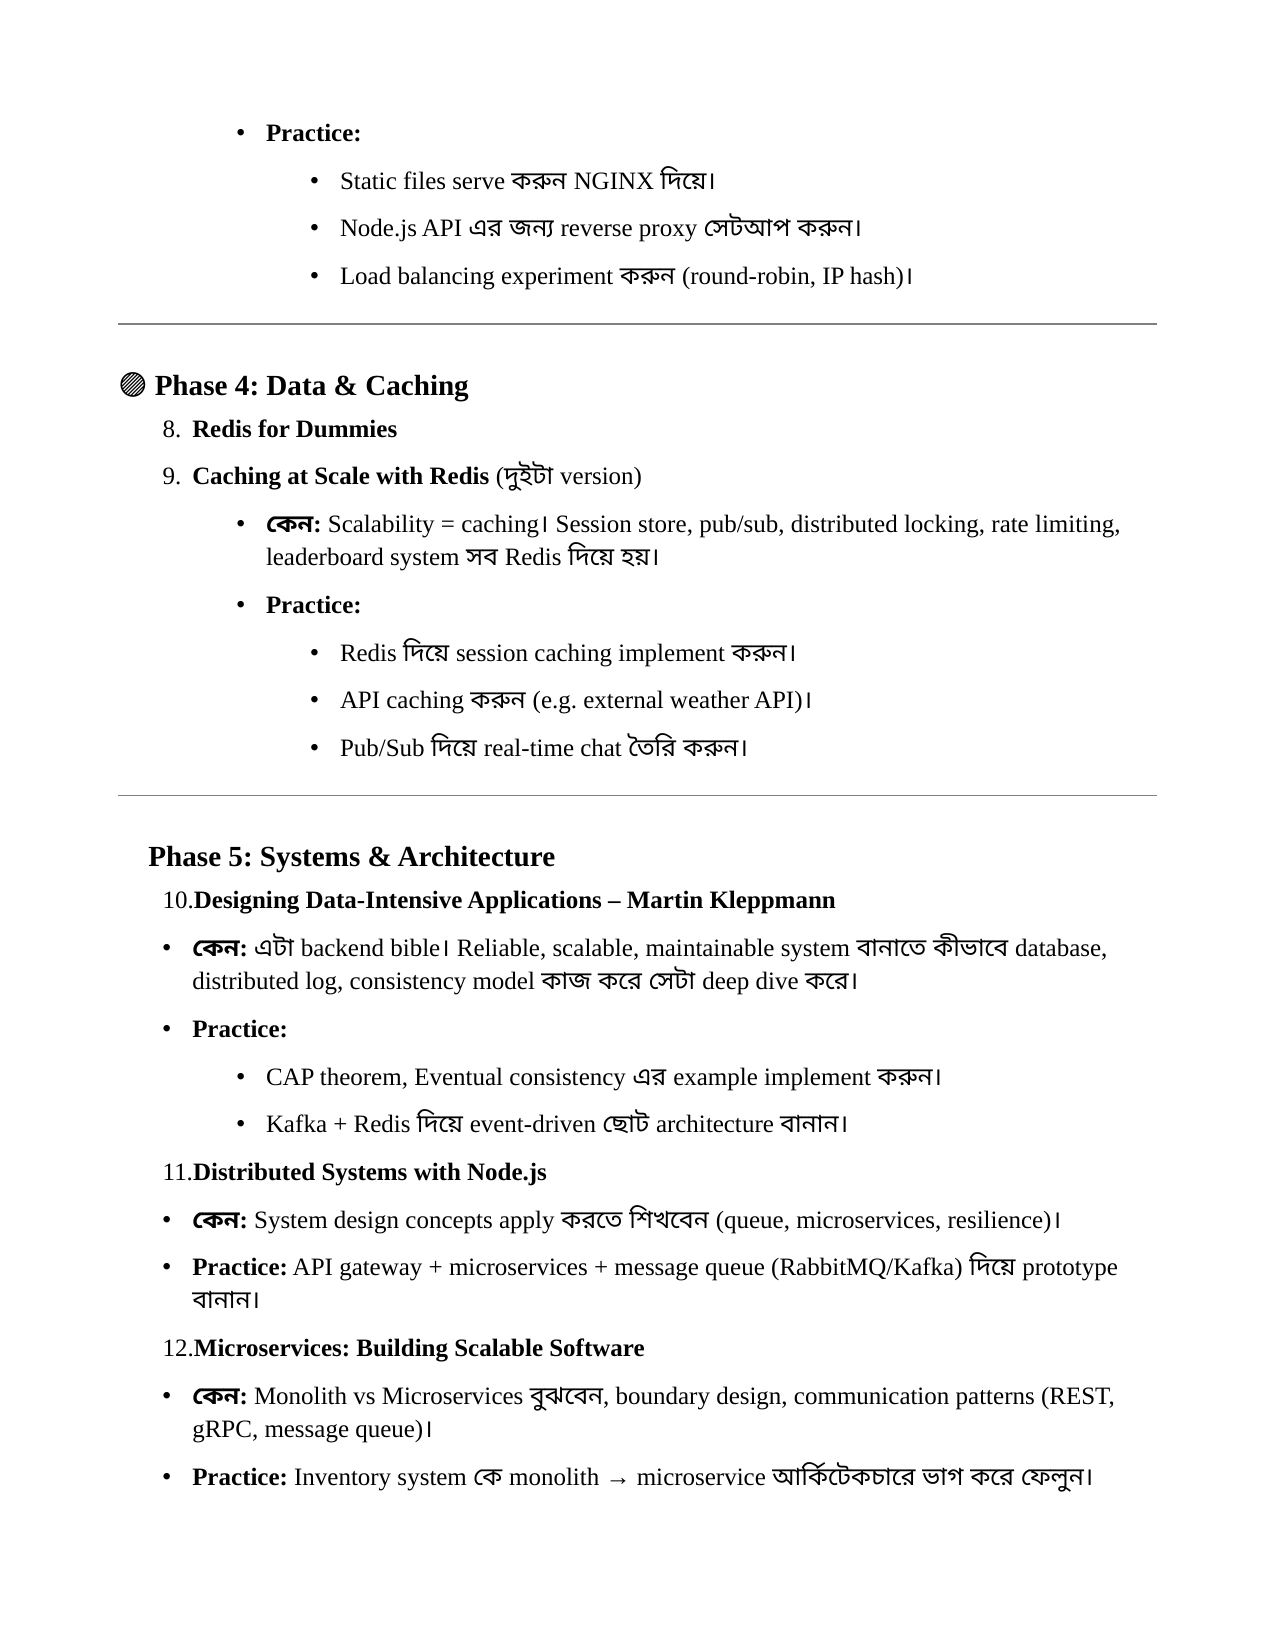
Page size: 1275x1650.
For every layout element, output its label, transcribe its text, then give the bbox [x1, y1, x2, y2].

list Designing Data-Intensive Applications – Martin Kleppmann [162, 886, 1157, 914]
list Caching at Scale with Redis (দুইটা version) [162, 461, 528, 490]
list কেন: Monolith vs Microservices বুঝবেন, boundary design, communication patterns (REST, gRPC, message queue)। [162, 1381, 1157, 1443]
subtitle 🟣 Phase 4: Data & Caching [118, 368, 1157, 401]
list কেন: System design concepts apply করতে শিখবেন (queue, microservices, resilience)। [162, 1204, 1157, 1233]
list Microservices: Building Scalable Software [162, 1333, 1157, 1362]
list API caching করুন (e.g. external weather API)। [310, 685, 1157, 714]
subtitle 🔴 Phase 5: Systems & Architecture [118, 839, 1157, 873]
list Kafka + Redis দিয়ে event-driven ছোট architecture বানান। [236, 1109, 1157, 1138]
list Practice: API gateway + microservices + message queue (RabbitMQ/Kafka) দিয়ে prototype বানান। [162, 1252, 1157, 1314]
list কেন: এটা backend bible। Reliable, scalable, maintainable system বানাতে কীভাবে database, distributed log, consistency model কাজ করে সেটা deep dive করে। [162, 933, 1157, 995]
list Static files serve করুন NGINX দিয়ে। [310, 166, 1157, 194]
list Load balancing experiment করুন (round-robin, IP hash)। [310, 261, 1157, 290]
list Node.js API এর জন্য reverse proxy সেটআপ করুন। [310, 213, 1157, 242]
list Distributed Systems with Node.js [162, 1157, 1157, 1186]
list কেন: Scalability = caching। Session store, pub/sub, distributed locking, rate limiting, leaderboard system সব Redis দিয়ে হয়। [236, 509, 1157, 571]
list Caching at Scale with Redis (দুইটা version) [508, 461, 1157, 490]
list Redis দিয়ে session caching implement করুন। [310, 637, 1157, 666]
list Pub/Sub দিয়ে real-time chat তৈরি করুন। [310, 733, 1157, 762]
list Practice: [236, 590, 1157, 619]
list Practice: Inventory system কে monolith → microservice আর্কিটেকচারে ভাগ করে ফেলুন। [162, 1461, 1157, 1490]
list Practice: [236, 118, 1157, 147]
list CAP theorem, Eventual consistency এর example implement করুন। [236, 1062, 1157, 1090]
list Redis for Dummies [162, 414, 1157, 442]
list Practice: [162, 1014, 1157, 1043]
